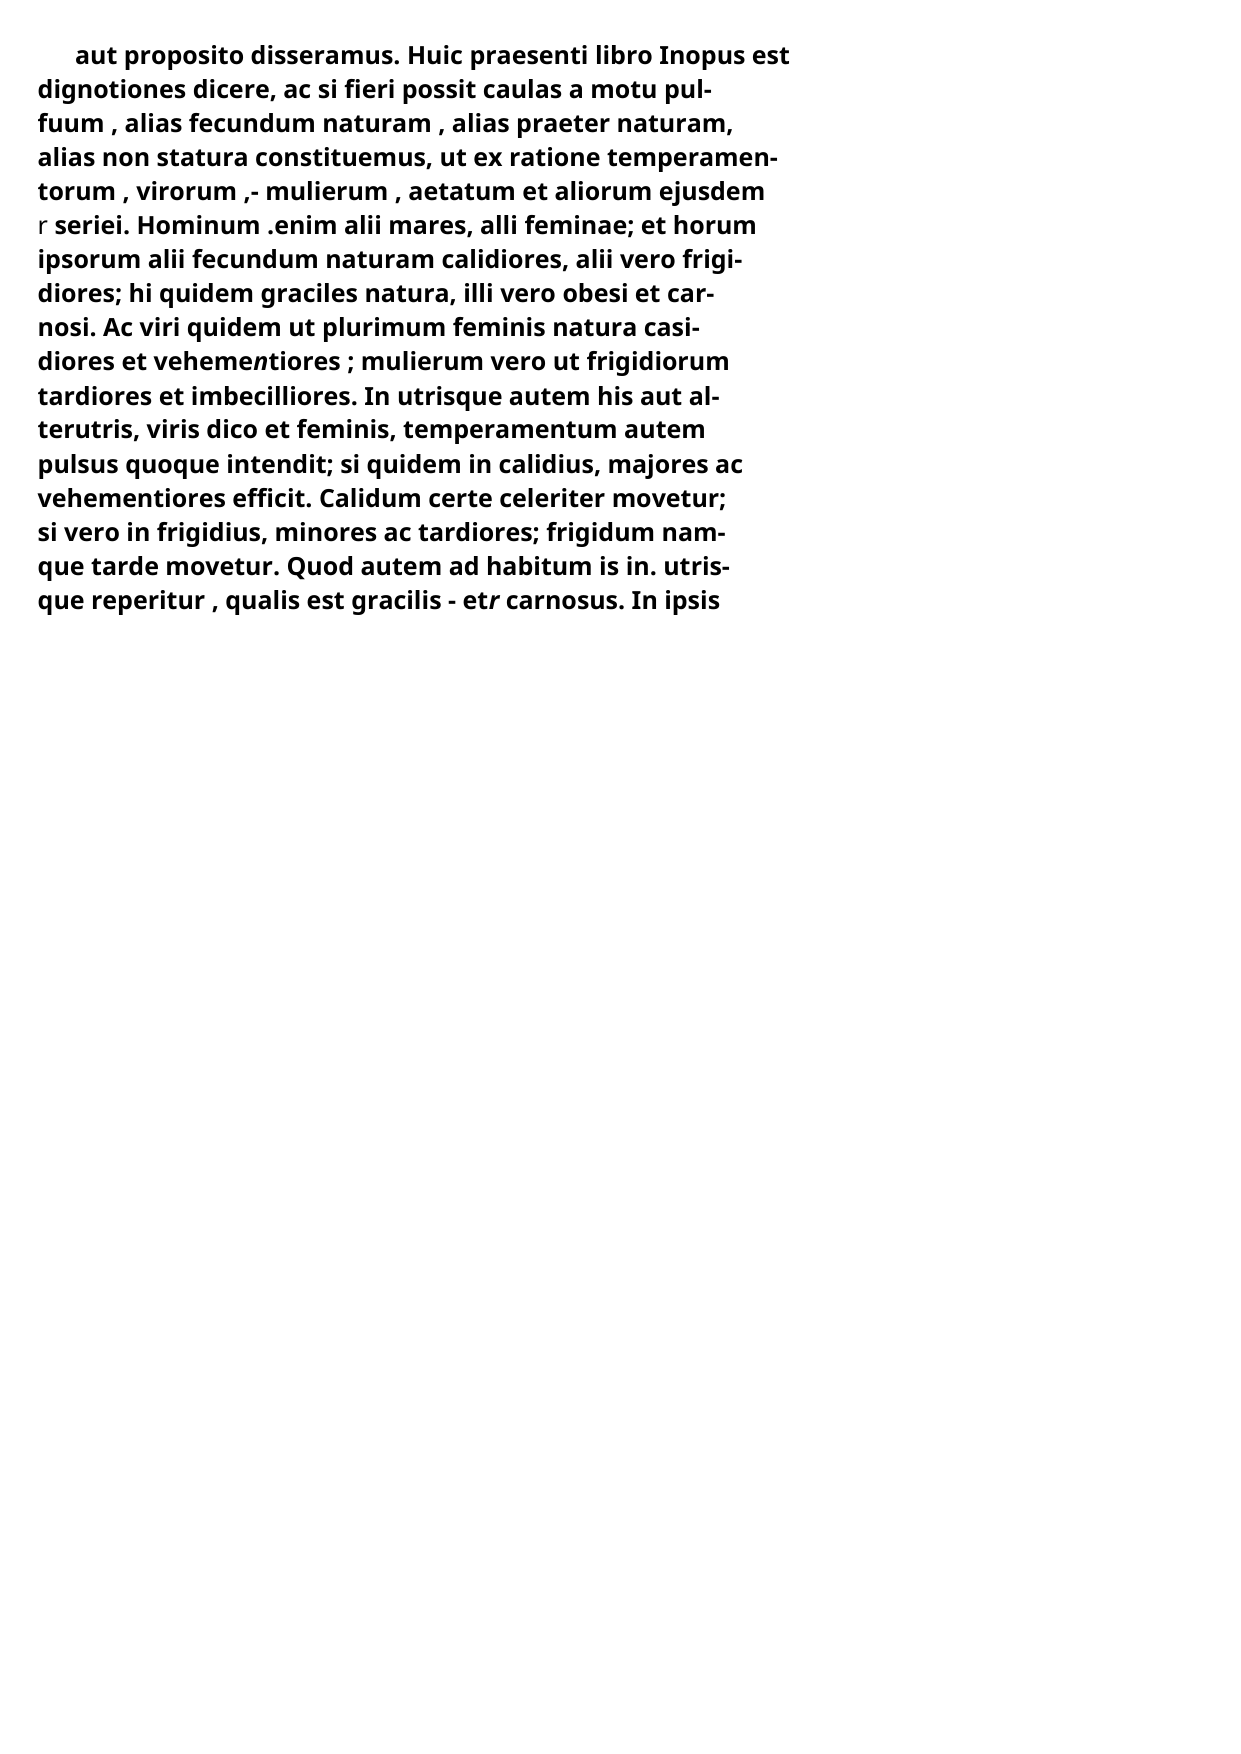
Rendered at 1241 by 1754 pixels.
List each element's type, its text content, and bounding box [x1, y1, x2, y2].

text aut proposito disseramus. Huic praesenti libro Inopus est dignotiones dicere, ac si fieri possit caulas a motu pul- fuum , alias fecundum naturam , alias praeter naturam, alias non statura constituemus, ut ex ratione temperamen- torum , virorum ,- mulierum , aetatum et aliorum ejusdem r seriei. Hominum .enim alii mares, alli feminae; et horum ipsorum alii fecundum naturam calidiores, alii vero frigi- diores; hi quidem graciles natura, illi vero obesi et car- nosi. Ac viri quidem ut plurimum feminis natura casi- diores et vehementiores ; mulierum vero ut frigidiorum tardiores et imbecilliores. In utrisque autem his aut al- terutris, viris dico et feminis, temperamentum autem pulsus quoque intendit; si quidem in calidius, majores ac vehementiores efficit. Calidum certe celeriter movetur; si vero in frigidius, minores ac tardiores; frigidum nam- que tarde movetur. Quod autem ad habitum is in. utris- que reperitur , qualis est gracilis - etr carnosus. In ipsis [37, 37, 1203, 617]
